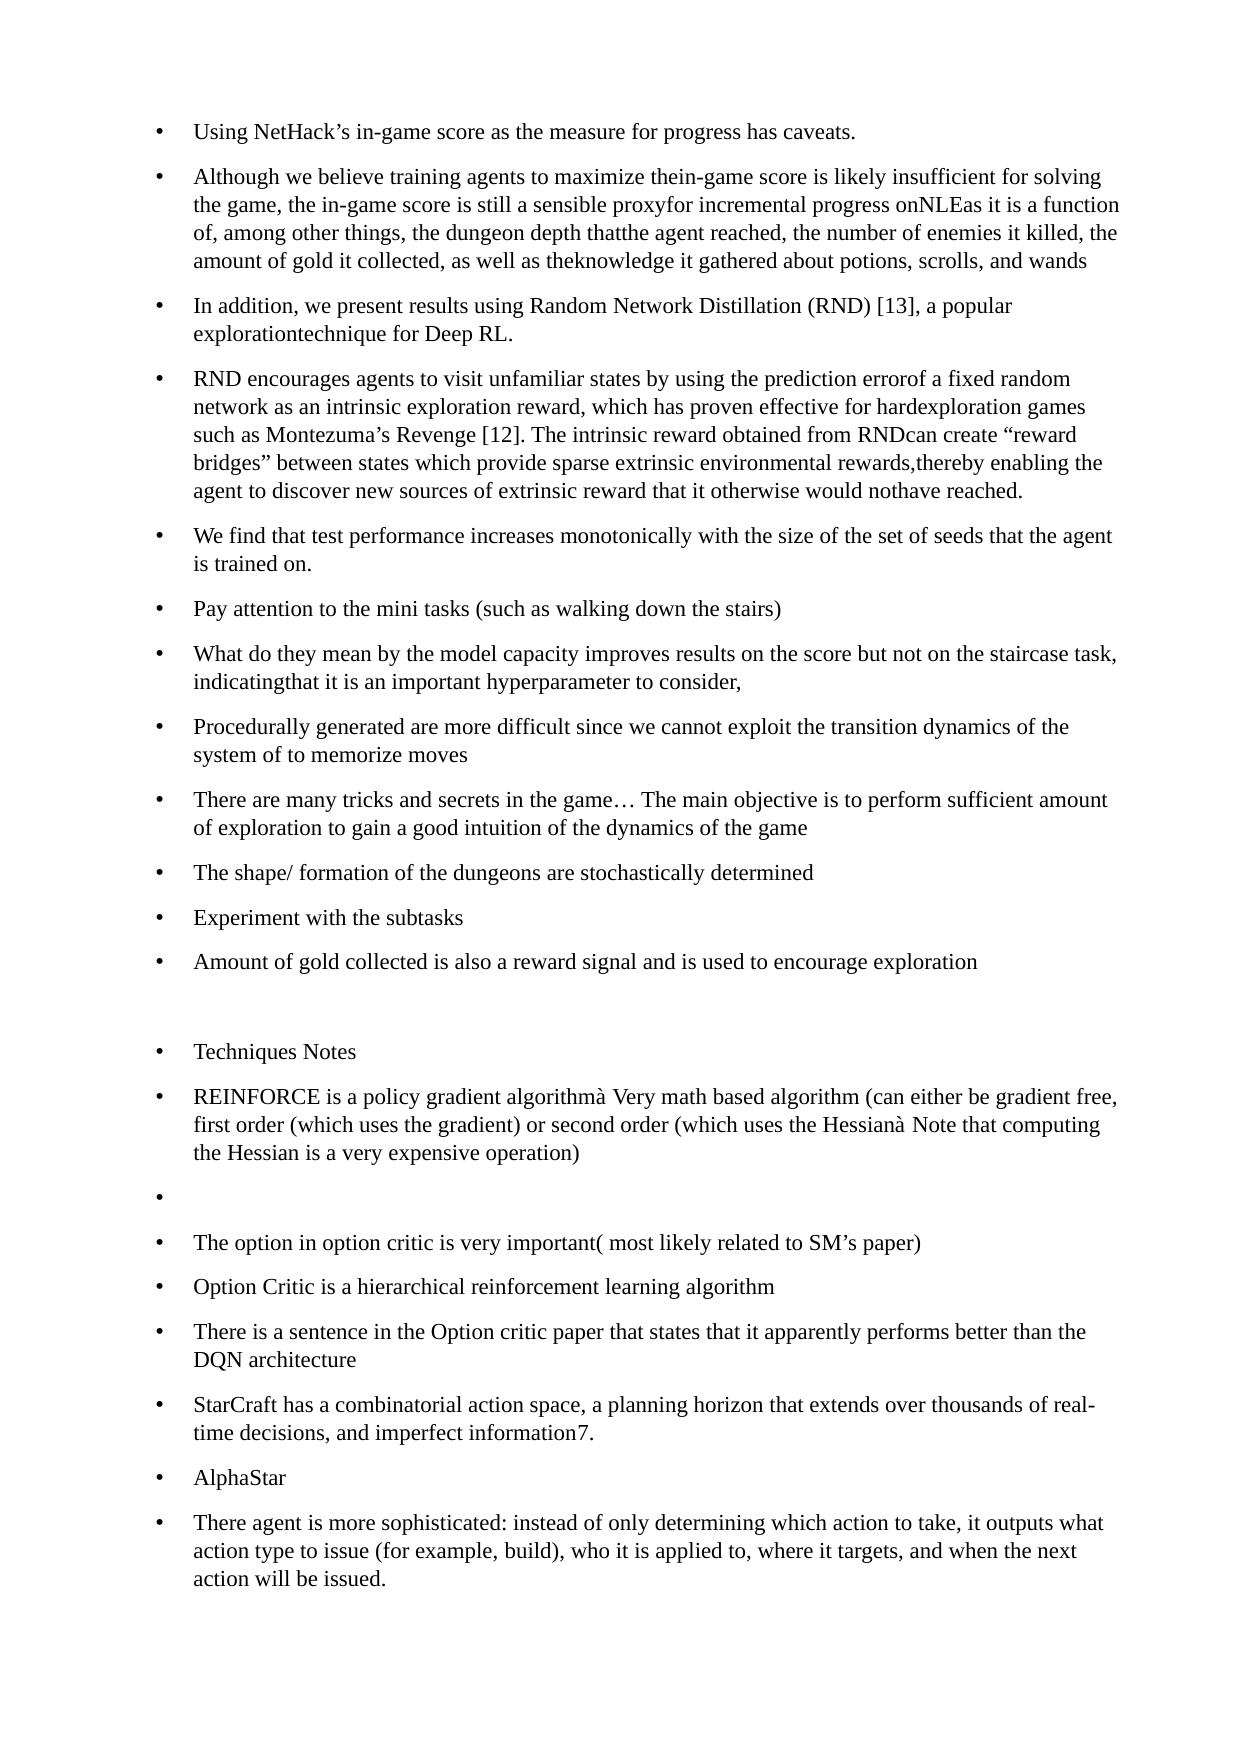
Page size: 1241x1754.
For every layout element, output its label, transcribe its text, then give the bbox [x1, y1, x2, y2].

list Option Critic is a hierarchical reinforcement learning algorithm [156, 1273, 1122, 1300]
list What do they mean by the model capacity improves results on the score but not on the staircase task, indicatingthat it is an important hyperparameter to consider, [156, 640, 1122, 694]
list Amount of gold collected is also a reward signal and is used to encourage exploration [156, 948, 1122, 975]
list The option in option critic is very important( most likely related to SM’s paper) [156, 1228, 1122, 1255]
list There agent is more sophisticated: instead of only determining which action to take, it outputs what action type to issue (for example, build), who it is applied to, where it targets, and when the next action will be issued. [156, 1509, 1122, 1591]
list There is a sentence in the Option critic paper that states that it apparently performs better than the DQN architecture [156, 1318, 1122, 1373]
list StarCraft has a combinatorial action space, a planning horizon that extends over thousands of real-time decisions, and imperfect information7. [156, 1391, 1122, 1446]
list AlphaStar [156, 1464, 1122, 1490]
list Procedurally generated are more difficult since we cannot exploit the transition dynamics of the system of to memorize moves [156, 713, 1122, 767]
list Experiment with the subtasks [156, 903, 1122, 930]
list There are many tricks and secrets in the game… The main objective is to perform sufficient amount of exploration to gain a good intuition of the dynamics of the game [156, 786, 1122, 840]
list REINFORCE is a policy gradient algorithmà Very math based algorithm (can either be gradient free, first order (which uses the gradient) or second order (which uses the Hessianà Note that computing the Hessian is a very expensive operation) [156, 1083, 1122, 1165]
list In addition, we present results using Random Network Distillation (RND) [13], a popular explorationtechnique for Deep RL. [156, 292, 1122, 347]
list Pay attention to the mini tasks (such as walking down the stairs) [156, 595, 1122, 622]
list Techniques Notes [156, 1038, 1122, 1064]
list Although we believe training agents to maximize thein-game score is likely insufficient for solving the game, the in-game score is still a sensible proxyfor incremental progress onNLEas it is a function of, among other things, the dungeon depth thatthe agent reached, the number of enemies it killed, the amount of gold it collected, as well as theknowledge it gathered about potions, scrolls, and wands [156, 163, 1122, 274]
list Using NetHack’s in-game score as the measure for progress has caveats. [156, 118, 1122, 144]
list RND encourages agents to visit unfamiliar states by using the prediction errorof a fixed random network as an intrinsic exploration reward, which has proven effective for hardexploration games such as Montezuma’s Revenge [12]. The intrinsic reward obtained from RNDcan create “reward bridges” between states which provide sparse extrinsic environmental rewards,thereby enabling the agent to discover new sources of extrinsic reward that it otherwise would nothave reached. [156, 365, 1122, 504]
list The shape/ formation of the dungeons are stochastically determined [156, 859, 1122, 885]
list We find that test performance increases monotonically with the size of the set of seeds that the agent is trained on. [156, 522, 1122, 577]
